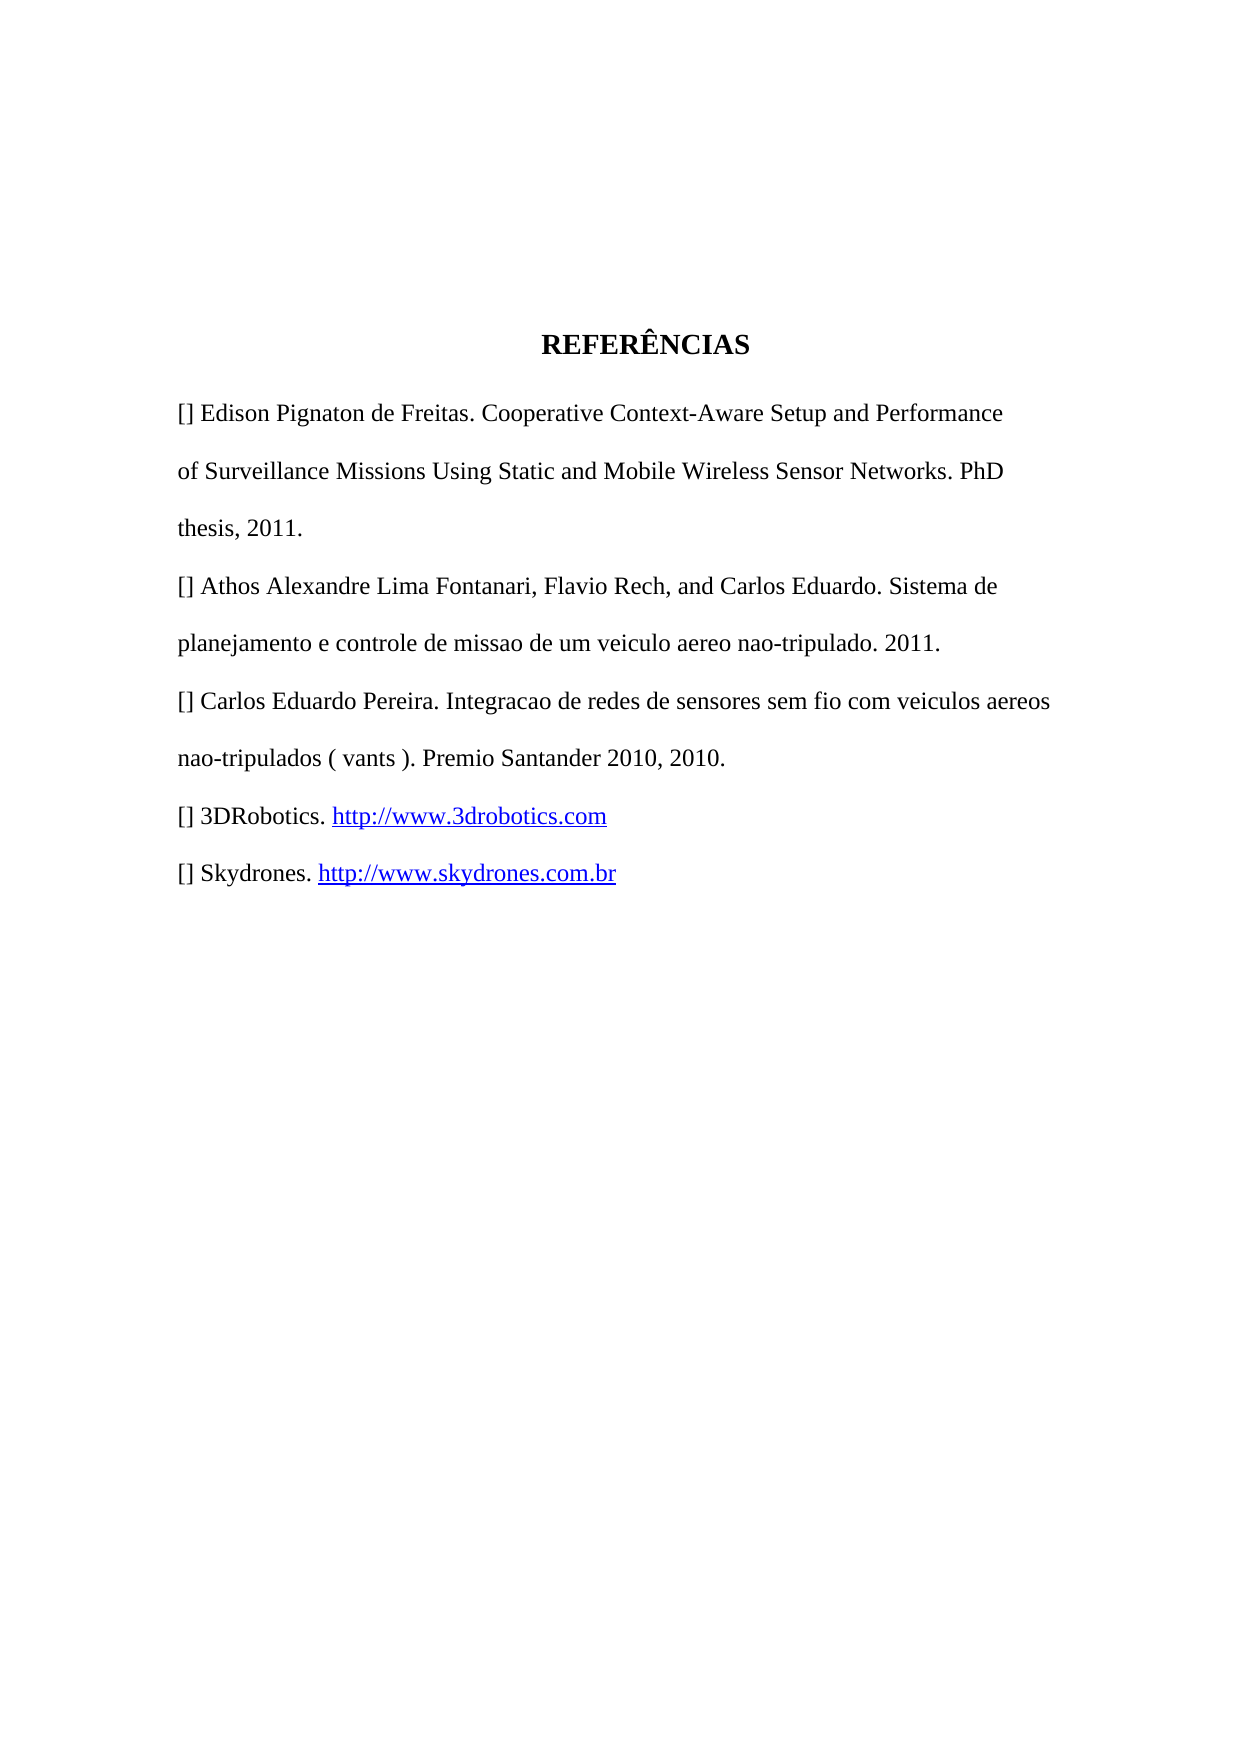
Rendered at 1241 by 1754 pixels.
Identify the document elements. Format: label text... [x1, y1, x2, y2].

text nao-tripulados ( vants ). Premio Santander 2010, 2010. [177, 743, 1121, 772]
text [] Carlos Eduardo Pereira. Integracao de redes de sensores sem fio com veiculos aereos [177, 686, 1121, 714]
text [] Edison Pignaton de Freitas. Cooperative Context-Aware Setup and Performance [177, 398, 1121, 427]
text of Surveillance Missions Using Static and Mobile Wireless Sensor Networks. PhD [177, 456, 1121, 484]
text planejamento e controle de missao de um veiculo aereo nao-tripulado. 2011. [177, 628, 1121, 657]
text Referências [177, 327, 1121, 361]
text [] Athos Alexandre Lima Fontanari, Flavio Rech, and Carlos Eduardo. Sistema de [177, 571, 1121, 599]
text [] 3DRobotics. http://www.3drobotics.com [177, 801, 1121, 829]
text thesis, 2011. [177, 513, 1121, 542]
text [] Skydrones. http://www.skydrones.com.br [177, 858, 1121, 887]
